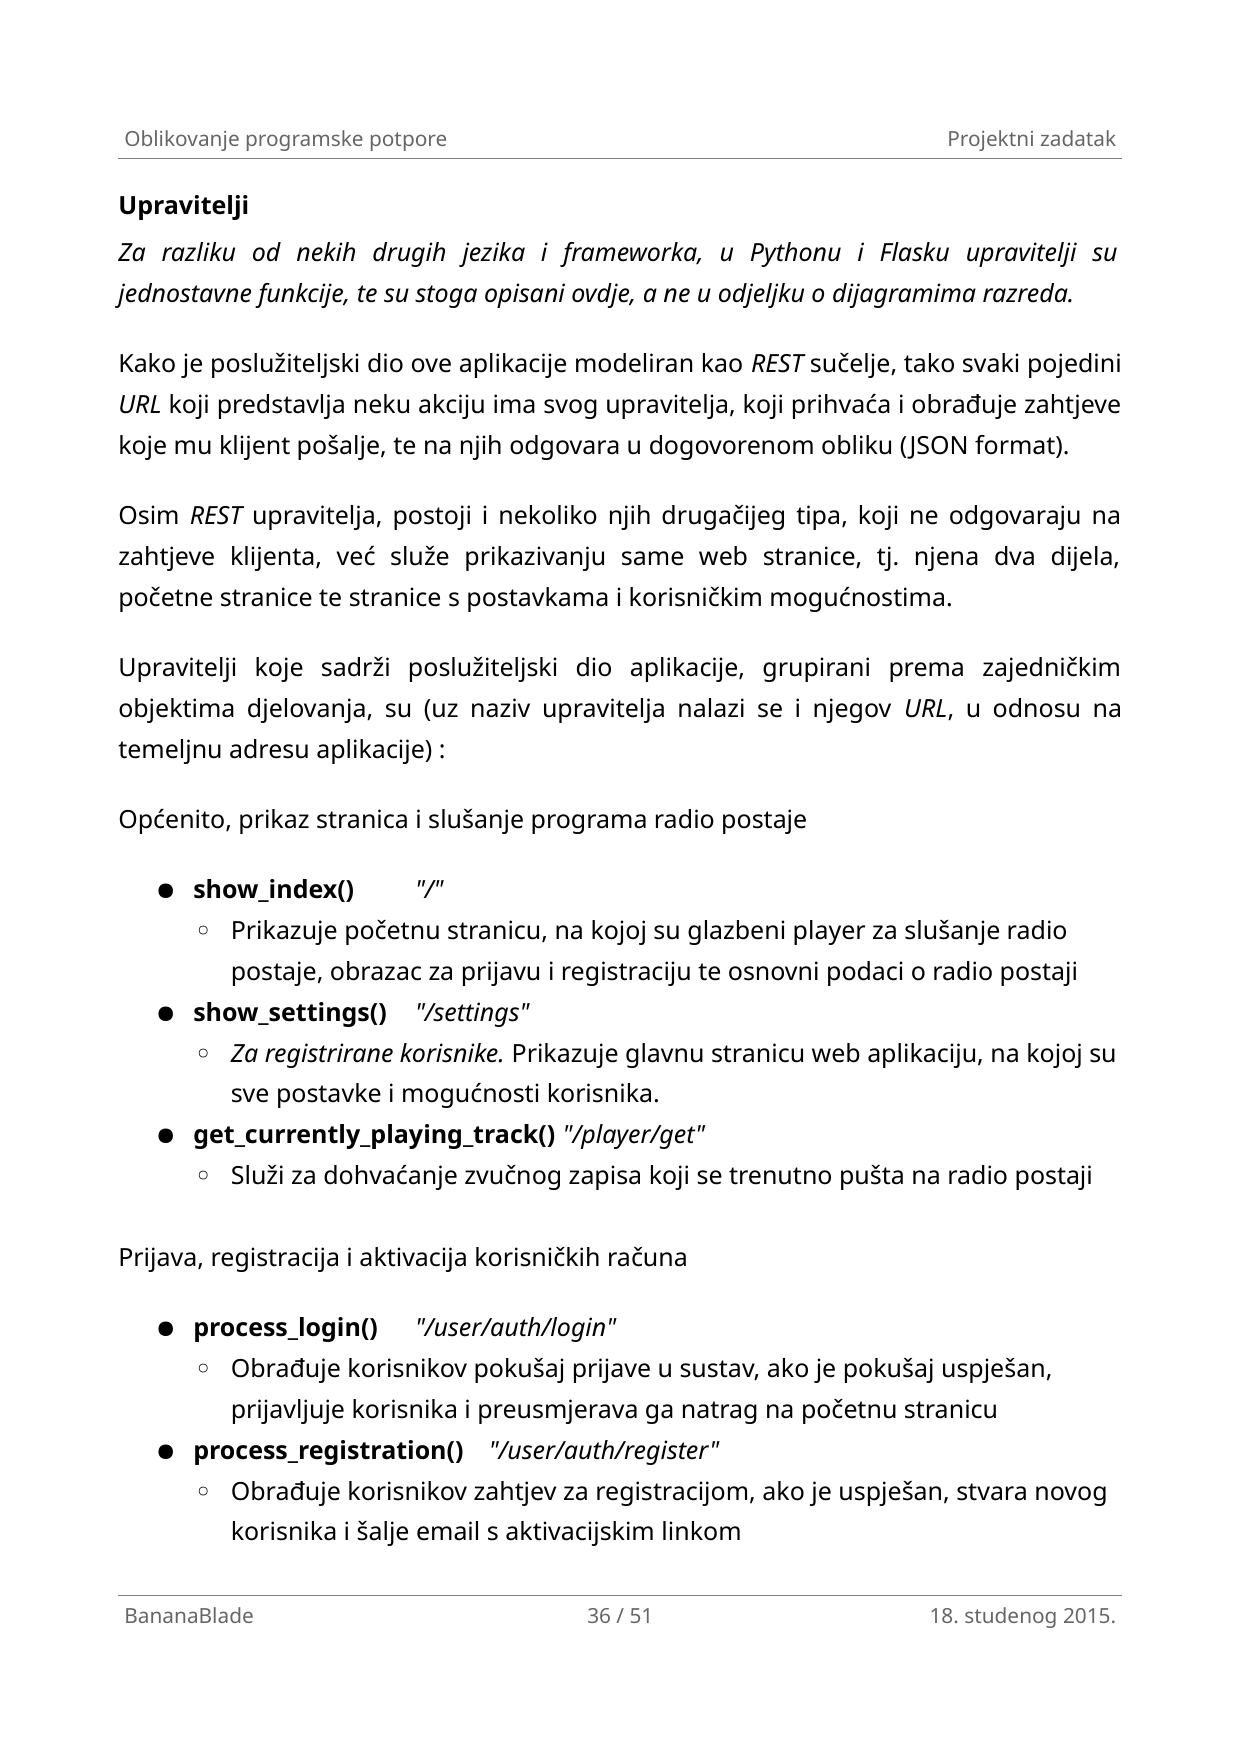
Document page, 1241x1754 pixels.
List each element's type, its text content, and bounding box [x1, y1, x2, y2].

list Prikazuje početnu stranicu, na kojoj su glazbeni player za slušanje radio postaje, obrazac za prijavu i registraciju te osnovni podaci o radio postaji [193, 913, 1122, 988]
list process_registration() "/user/auth/register" [156, 1432, 1122, 1466]
list process_login() "/user/auth/login" [156, 1310, 1122, 1344]
subtitle Upravitelji [118, 188, 1122, 222]
list Obrađuje korisnikov zahtjev za registracijom, ako je uspješan, stvara novog korisnika i šalje email s aktivacijskim linkom [193, 1473, 1122, 1548]
text Upravitelji koje sadrži poslužiteljski dio aplikacije, grupirani prema zajedničkim objektima djelovanja, su (uz naziv upravitelja nalazi se i njegov URL, u odnosu na temeljnu adresu aplikacije) : [118, 650, 1122, 765]
list get_currently_playing_track() "/player/get" [156, 1117, 1122, 1151]
list show_index() "/" [156, 872, 1122, 906]
list Služi za dohvaćanje zvučnog zapisa koji se trenutno pušta na radio postaji [193, 1158, 1122, 1192]
text Za razliku od nekih drugih jezika i frameworka, u Pythonu i Flasku upravitelji su jednostavne funkcije, te su stoga opisani ovdje, a ne u odjeljku o dijagramima razreda. [118, 234, 1122, 309]
text Kako je poslužiteljski dio ove aplikacije modeliran kao REST sučelje, tako svaki pojedini URL koji predstavlja neku akciju ima svog upravitelja, koji prihvaća i obrađuje zahtjeve koje mu klijent pošalje, te na njih odgovara u dogovorenom obliku (JSON format). [118, 346, 1122, 461]
list Obrađuje korisnikov pokušaj prijave u sustav, ako je pokušaj uspješan, prijavljuje korisnika i preusmjerava ga natrag na početnu stranicu [193, 1351, 1122, 1426]
text Prijava, registracija i aktivacija korisničkih računa [118, 1239, 1122, 1273]
list Za registrirane korisnike. Prikazuje glavnu stranicu web aplikaciju, na kojoj su sve postavke i mogućnosti korisnika. [193, 1035, 1122, 1110]
list show_settings() "/settings" [156, 994, 1122, 1028]
text Osim REST upravitelja, postoji i nekoliko njih drugačijeg tipa, koji ne odgovaraju na zahtjeve klijenta, već služe prikazivanju same web stranice, tj. njena dva dijela, početne stranice te stranice s postavkama i korisničkim mogućnostima. [118, 498, 1122, 613]
text Općenito, prikaz stranica i slušanje programa radio postaje [118, 802, 1122, 836]
